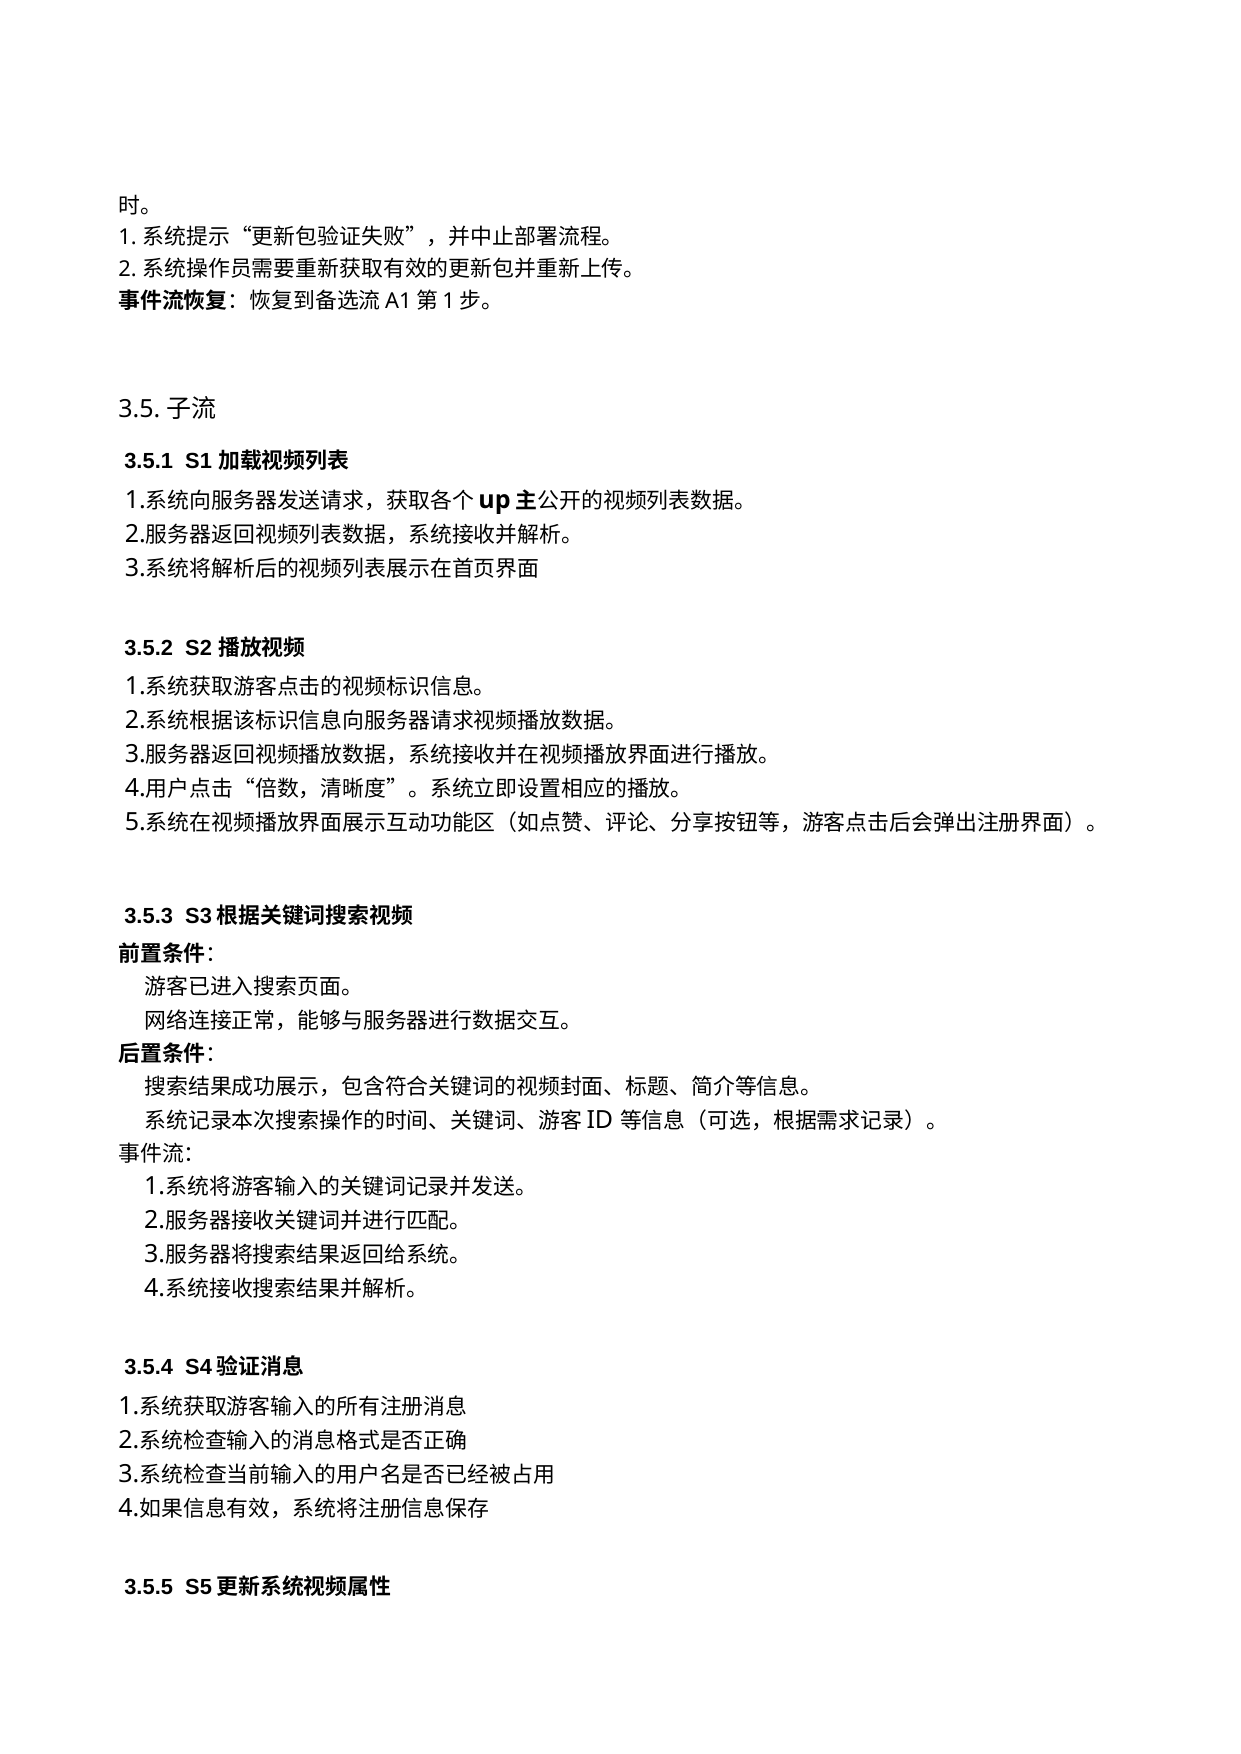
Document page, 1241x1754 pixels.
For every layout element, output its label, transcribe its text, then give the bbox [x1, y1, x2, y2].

text 2. 系统操作员需要重新获取有效的更新包并重新上传。 [118, 251, 1122, 283]
text 3.系统将解析后的视频列表展示在首页界面 [118, 549, 1122, 584]
text 系统记录本次搜索操作的时间、关键词、游客 ID 等信息（可选，根据需求记录）。 [118, 1102, 1122, 1136]
text 游客已进入搜索页面。 [118, 968, 1122, 1002]
text 1.系统获取游客输入的所有注册消息 [118, 1387, 1122, 1421]
text 3.服务器返回视频播放数据，系统接收并在视频播放界面进行播放。 [118, 736, 1122, 769]
subtitle S3根据关键词搜索视频 [118, 898, 1122, 930]
text 4.如果信息有效，系统将注册信息保存 [118, 1489, 1122, 1523]
subtitle S2 播放视频 [118, 629, 1122, 661]
text 1.系统向服务器发送请求，获取各个up主公开的视频列表数据。 [118, 481, 1122, 516]
text 网络连接正常，能够与服务器进行数据交互。 [118, 1002, 1122, 1036]
subtitle S4验证消息 [118, 1349, 1122, 1381]
text 1. 系统提示“更新包验证失败”，并中止部署流程。 [118, 219, 1122, 251]
subtitle S5更新系统视频属性 [118, 1569, 1122, 1601]
text 1.系统将游客输入的关键词记录并发送。 [118, 1167, 1122, 1201]
subtitle S1 加载视频列表 [118, 443, 1122, 475]
text 2.系统检查输入的消息格式是否正确 [118, 1421, 1122, 1455]
text 4.系统接收搜索结果并解析。 [118, 1269, 1122, 1303]
text 事件流恢复：恢复到备选流A1第1步。 [118, 283, 1122, 314]
subtitle 子流 [118, 388, 1122, 424]
text 4.用户点击“倍数，清晰度”。系统立即设置相应的播放。 [118, 769, 1122, 804]
text 2.系统根据该标识信息向服务器请求视频播放数据。 [118, 701, 1122, 736]
text 事件流： [118, 1136, 1122, 1167]
text 3.系统检查当前输入的用户名是否已经被占用 [118, 1455, 1122, 1489]
text 时。 [118, 188, 1122, 219]
text 3.服务器将搜索结果返回给系统。 [118, 1235, 1122, 1269]
text 后置条件： [118, 1036, 1122, 1067]
text 2.服务器接收关键词并进行匹配。 [118, 1201, 1122, 1235]
text 前置条件： [118, 936, 1122, 968]
text 1.系统获取游客点击的视频标识信息。 [118, 667, 1122, 701]
text 2.服务器返回视频列表数据，系统接收并解析。 [118, 516, 1122, 549]
text 搜索结果成功展示，包含符合关键词的视频封面、标题、简介等信息。 [118, 1067, 1122, 1102]
text 5.系统在视频播放界面展示互动功能区（如点赞、评论、分享按钮等，游客点击后会弹出注册界面）。 [118, 804, 1122, 838]
